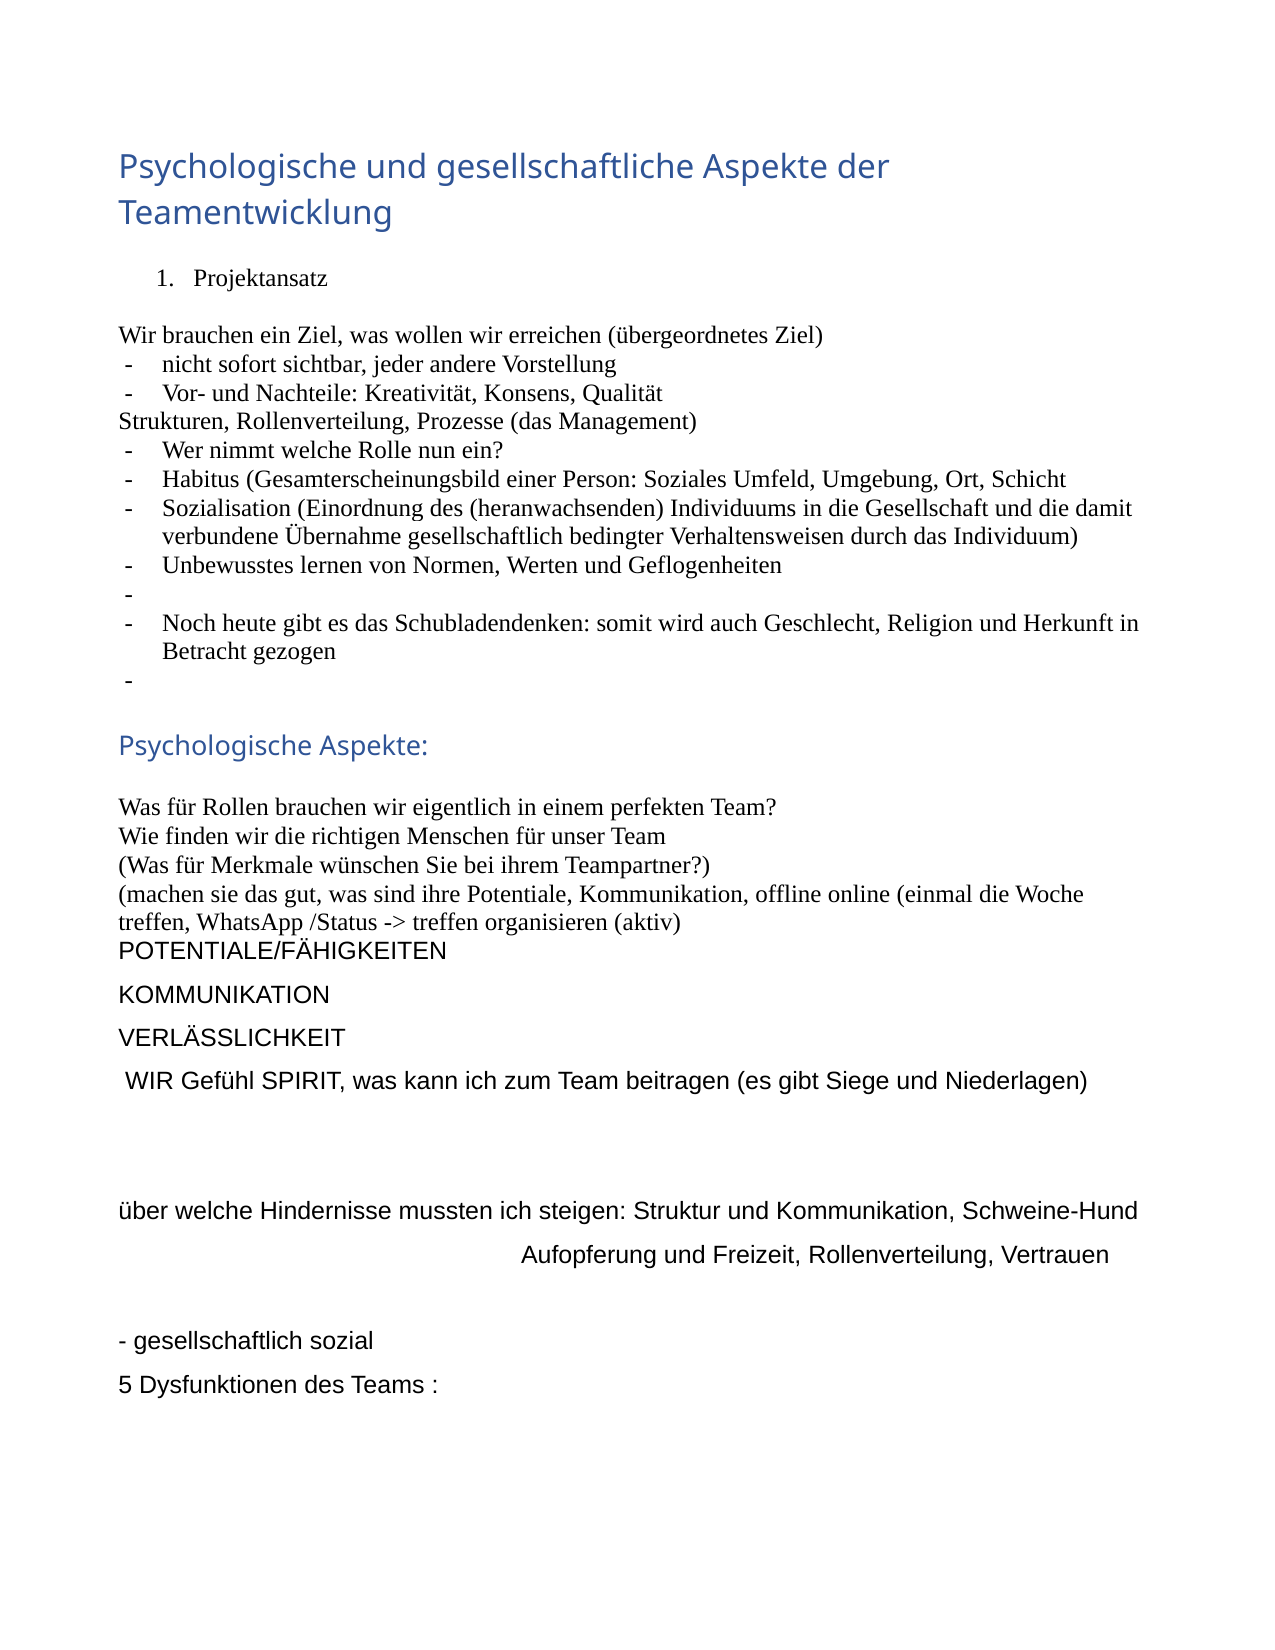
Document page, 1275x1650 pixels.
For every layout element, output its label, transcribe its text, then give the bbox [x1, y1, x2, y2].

subtitle Psychologische Aspekte: [118, 727, 1157, 764]
list Sozialisation (Einordnung des (heranwachsenden) Individuums in die Gesellschaft und die damit verbundene Übernahme gesellschaftlich bedingter Verhaltensweisen durch das Individuum) [124, 493, 1157, 550]
list Habitus (Gesamterscheinungsbild einer Person: Soziales Umfeld, Umgebung, Ort, Schicht [124, 464, 1157, 493]
list nicht sofort sichtbar, jeder andere Vorstellung [124, 349, 1157, 378]
text - gesellschaftlich sozial [118, 1326, 1157, 1355]
text Wie finden wir die richtigen Menschen für unser Team [118, 821, 1157, 850]
text POTENTIALE/FÄHIGKEITEN [118, 936, 1157, 965]
text KOMMUNIKATION [118, 979, 1157, 1008]
list Wer nimmt welche Rolle nun ein? [124, 435, 1157, 464]
text Wir brauchen ein Ziel, was wollen wir erreichen (übergeordnetes Ziel) [118, 320, 1157, 349]
text Strukturen, Rollenverteilung, Prozesse (das Management) [118, 406, 1157, 435]
subtitle Psychologische und gesellschaftliche Aspekte der Teamentwicklung [118, 143, 1157, 234]
text (machen sie das gut, was sind ihre Potentiale, Kommunikation, offline online (einmal die Woche treffen, WhatsApp /Status -> treffen organisieren (aktiv) [118, 879, 1157, 936]
text Aufopferung und Freizeit, Rollenverteilung, Vertrauen [118, 1239, 1157, 1268]
text (Was für Merkmale wünschen Sie bei ihrem Teampartner?) [118, 850, 1157, 879]
list Noch heute gibt es das Schubladendenken: somit wird auch Geschlecht, Religion und Herkunft in Betracht gezogen [124, 608, 1157, 665]
list Unbewusstes lernen von Normen, Werten und Geflogenheiten [124, 550, 1157, 579]
list Projektansatz [156, 263, 1157, 291]
list Vor- und Nachteile: Kreativität, Konsens, Qualität [124, 378, 1157, 406]
text WIR Gefühl SPIRIT, was kann ich zum Team beitragen (es gibt Siege und Niederlagen) [118, 1066, 1157, 1095]
text Was für Rollen brauchen wir eigentlich in einem perfekten Team? [118, 792, 1157, 821]
text VERLÄSSLICHKEIT [118, 1023, 1157, 1052]
text 5 Dysfunktionen des Teams : [118, 1369, 1157, 1398]
text über welche Hindernisse mussten ich steigen: Struktur und Kommunikation, Schweine-Hund [118, 1196, 1157, 1225]
